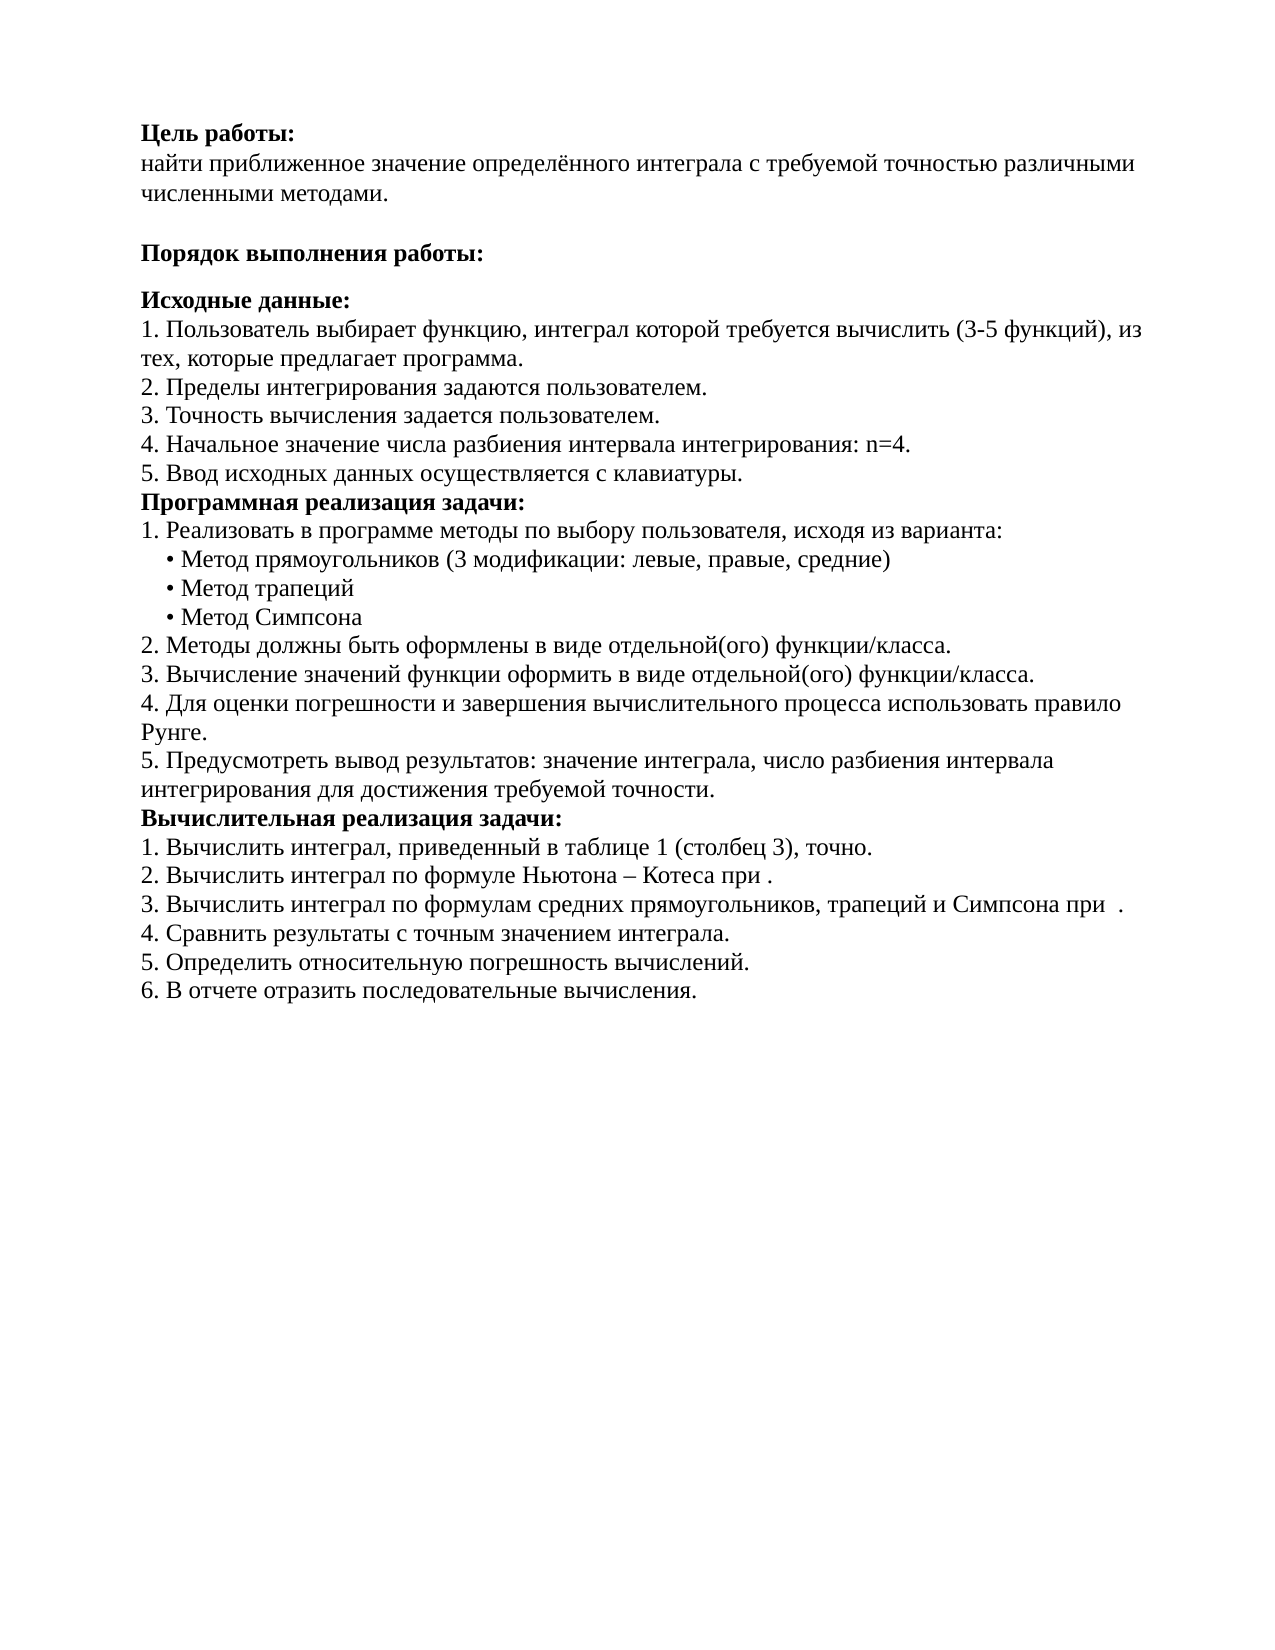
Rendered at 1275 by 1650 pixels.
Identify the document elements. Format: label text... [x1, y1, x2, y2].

list 6. В отчете отразить последовательные вычисления. [141, 975, 1156, 1004]
list 2. Вычислить интеграл по формуле Ньютона – Котеса при . [141, 860, 1156, 889]
list 2. Пределы интегрирования задаются пользователем. [141, 372, 1156, 400]
list 5. Предусмотреть вывод результатов: значение интеграла, число разбиения интервала интегрирования для достижения требуемой точности. [141, 745, 1156, 803]
list 1. Вычислить интеграл, приведенный в таблице 1 (столбец 3), точно. [141, 832, 1156, 860]
list 3. Вычислить интеграл по формулам средних прямоугольников, трапеций и Симпсона при . [141, 889, 1156, 918]
list • Метод трапеций [141, 573, 1156, 602]
list Цель работы: [141, 118, 1156, 147]
list 2. Методы должны быть оформлены в виде отдельной(ого) функции/класса. [141, 630, 1156, 659]
list 4. Начальное значение числа разбиения интервала интегрирования: n=4. [141, 429, 1156, 458]
list Исходные данные: [141, 285, 1156, 314]
list • Метод Симпсона [141, 602, 1156, 630]
list 1. Пользователь выбирает функцию, интеграл которой требуется вычислить (3-5 функций), из тех, которые предлагает программа. [141, 314, 1156, 372]
list 4. Сравнить результаты с точным значением интеграла. [141, 918, 1156, 947]
list найти приближенное значение определённого интеграла с требуемой точностью различными численными методами. [141, 148, 1156, 207]
list 3. Вычисление значений функции оформить в виде отдельной(ого) функции/класса. [141, 659, 1156, 688]
list 4. Для оценки погрешности и завершения вычислительного процесса использовать правило Рунге. [141, 688, 1156, 745]
list • Метод прямоугольников (3 модификации: левые, правые, средние) [141, 544, 1156, 573]
list 3. Точность вычисления задается пользователем. [141, 400, 1156, 429]
list Программная реализация задачи: [141, 487, 1156, 515]
list 5. Ввод исходных данных осуществляется с клавиатуры. [141, 458, 1156, 487]
list 1. Реализовать в программе методы по выбору пользователя, исходя из варианта: [141, 515, 1156, 544]
list 5. Определить относительную погрешность вычислений. [141, 947, 1156, 975]
list Вычислительная реализация задачи: [141, 803, 1156, 832]
list Порядок выполнения работы: [141, 238, 1156, 267]
